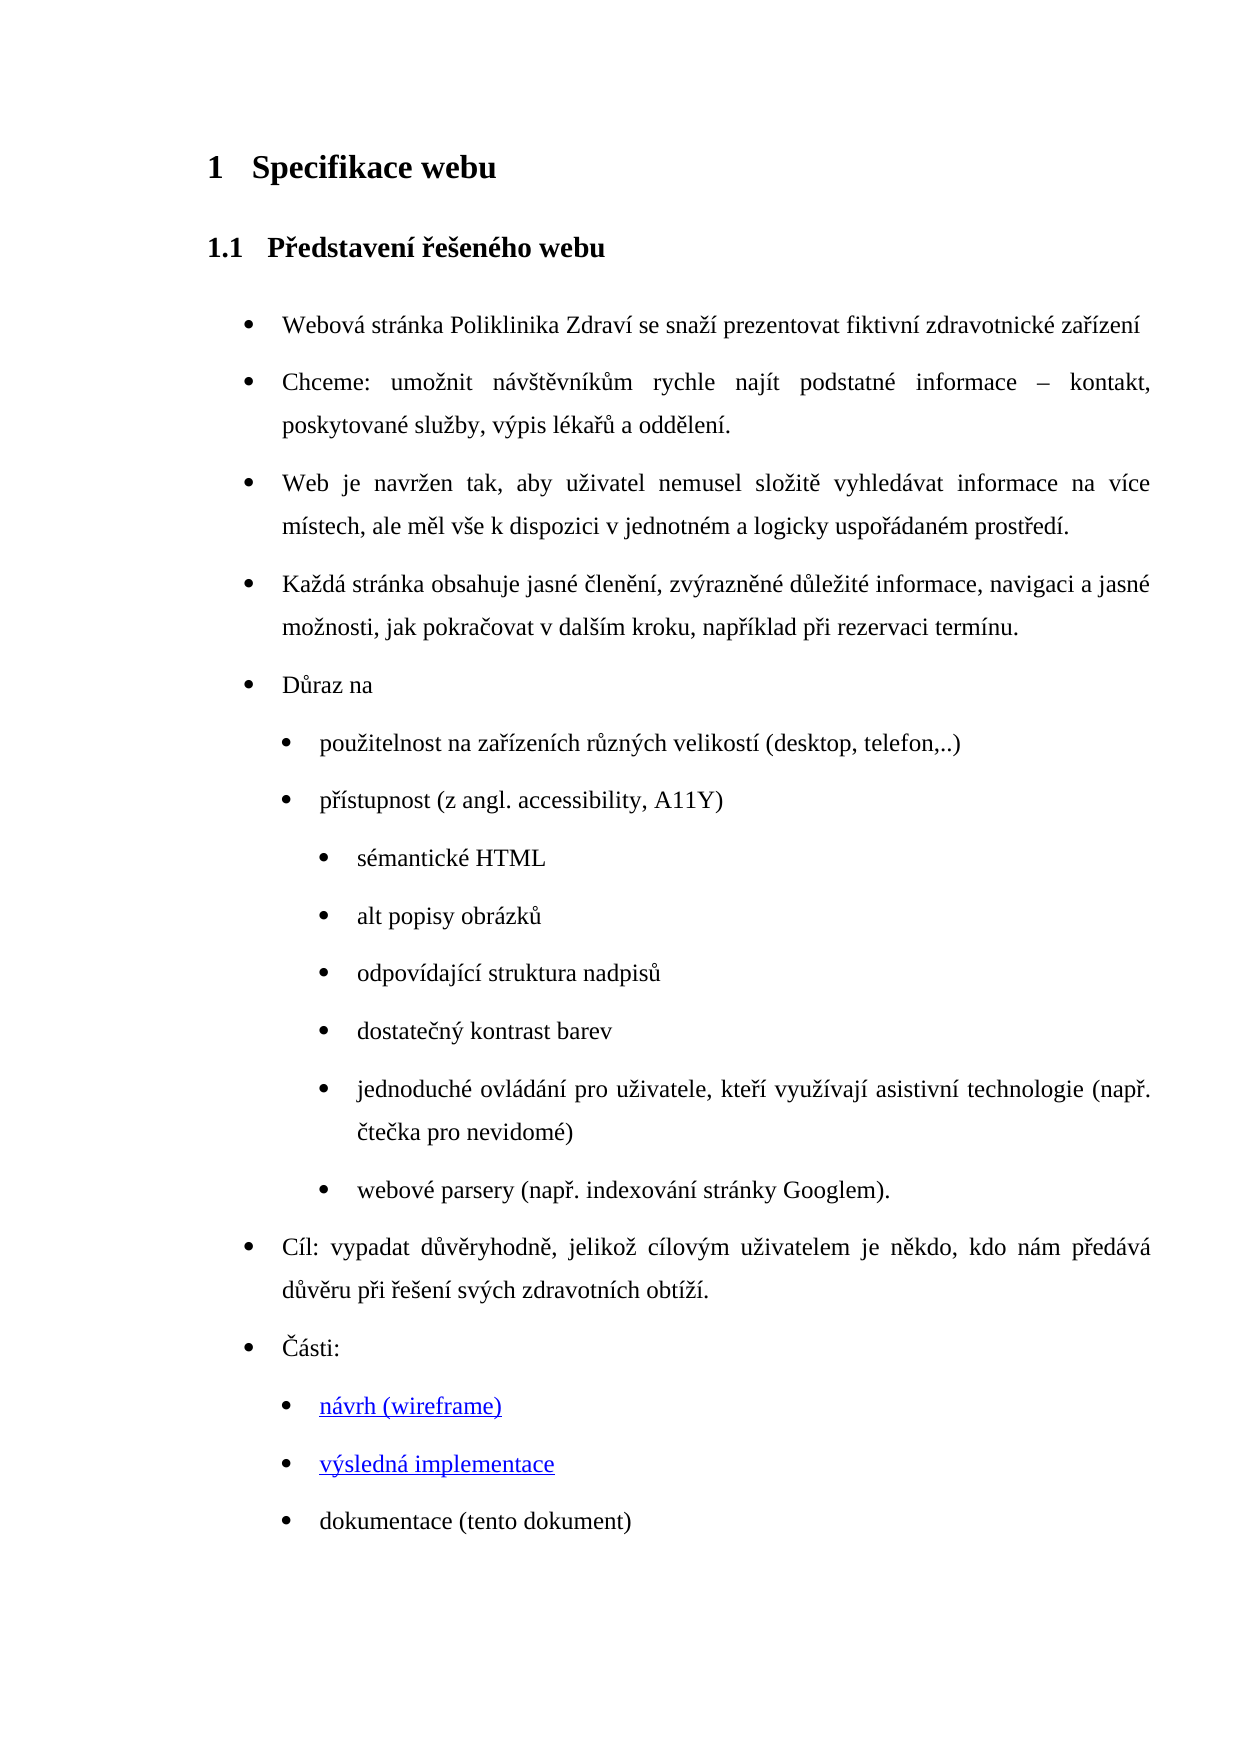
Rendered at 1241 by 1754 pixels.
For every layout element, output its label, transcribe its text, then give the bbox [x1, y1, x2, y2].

subtitle Představení řešeného webu [207, 230, 1152, 264]
list Web je navržen tak, aby uživatel nemusel složitě vyhledávat informace na více místech, ale měl vše k dispozici v jednotném a logicky uspořádaném prostředí. [244, 468, 1152, 540]
list Webová stránka Poliklinika Zdraví se snaží prezentovat fiktivní zdravotnické zařízení [244, 310, 1152, 338]
list výsledná implementace [282, 1449, 1152, 1477]
list dokumentace (tento dokument) [282, 1506, 1152, 1535]
list přístupnost (z angl. accessibility, A11Y) [282, 785, 1152, 814]
list Části: [244, 1333, 1152, 1362]
list Důraz na [244, 670, 1152, 699]
list návrh (wireframe) [282, 1391, 1152, 1420]
list Cíl: vypadat důvěryhodně, jelikož cílovým uživatelem je někdo, kdo nám předává důvěru při řešení svých zdravotních obtíží. [244, 1232, 1152, 1304]
list alt popisy obrázků [319, 901, 1152, 929]
list použitelnost na zařízeních různých velikostí (desktop, telefon,..) [282, 728, 1152, 756]
list Každá stránka obsahuje jasné členění, zvýrazněné důležité informace, navigaci a jasné možnosti, jak pokračovat v dalším kroku, například při rezervaci termínu. [244, 569, 1152, 641]
list dostatečný kontrast barev [319, 1016, 1152, 1045]
list Chceme: umožnit návštěvníkům rychle najít podstatné informace – kontakt, poskytované služby, výpis lékařů a oddělení. [244, 367, 1152, 439]
list webové parsery (např. indexování stránky Googlem). [319, 1175, 1152, 1203]
list sémantické HTML [319, 843, 1152, 872]
list jednoduché ovládání pro uživatele, kteří využívají asistivní technologie (např. čtečka pro nevidomé) [319, 1074, 1152, 1146]
subtitle Specifikace webu [207, 148, 1152, 186]
list odpovídající struktura nadpisů [319, 958, 1152, 987]
